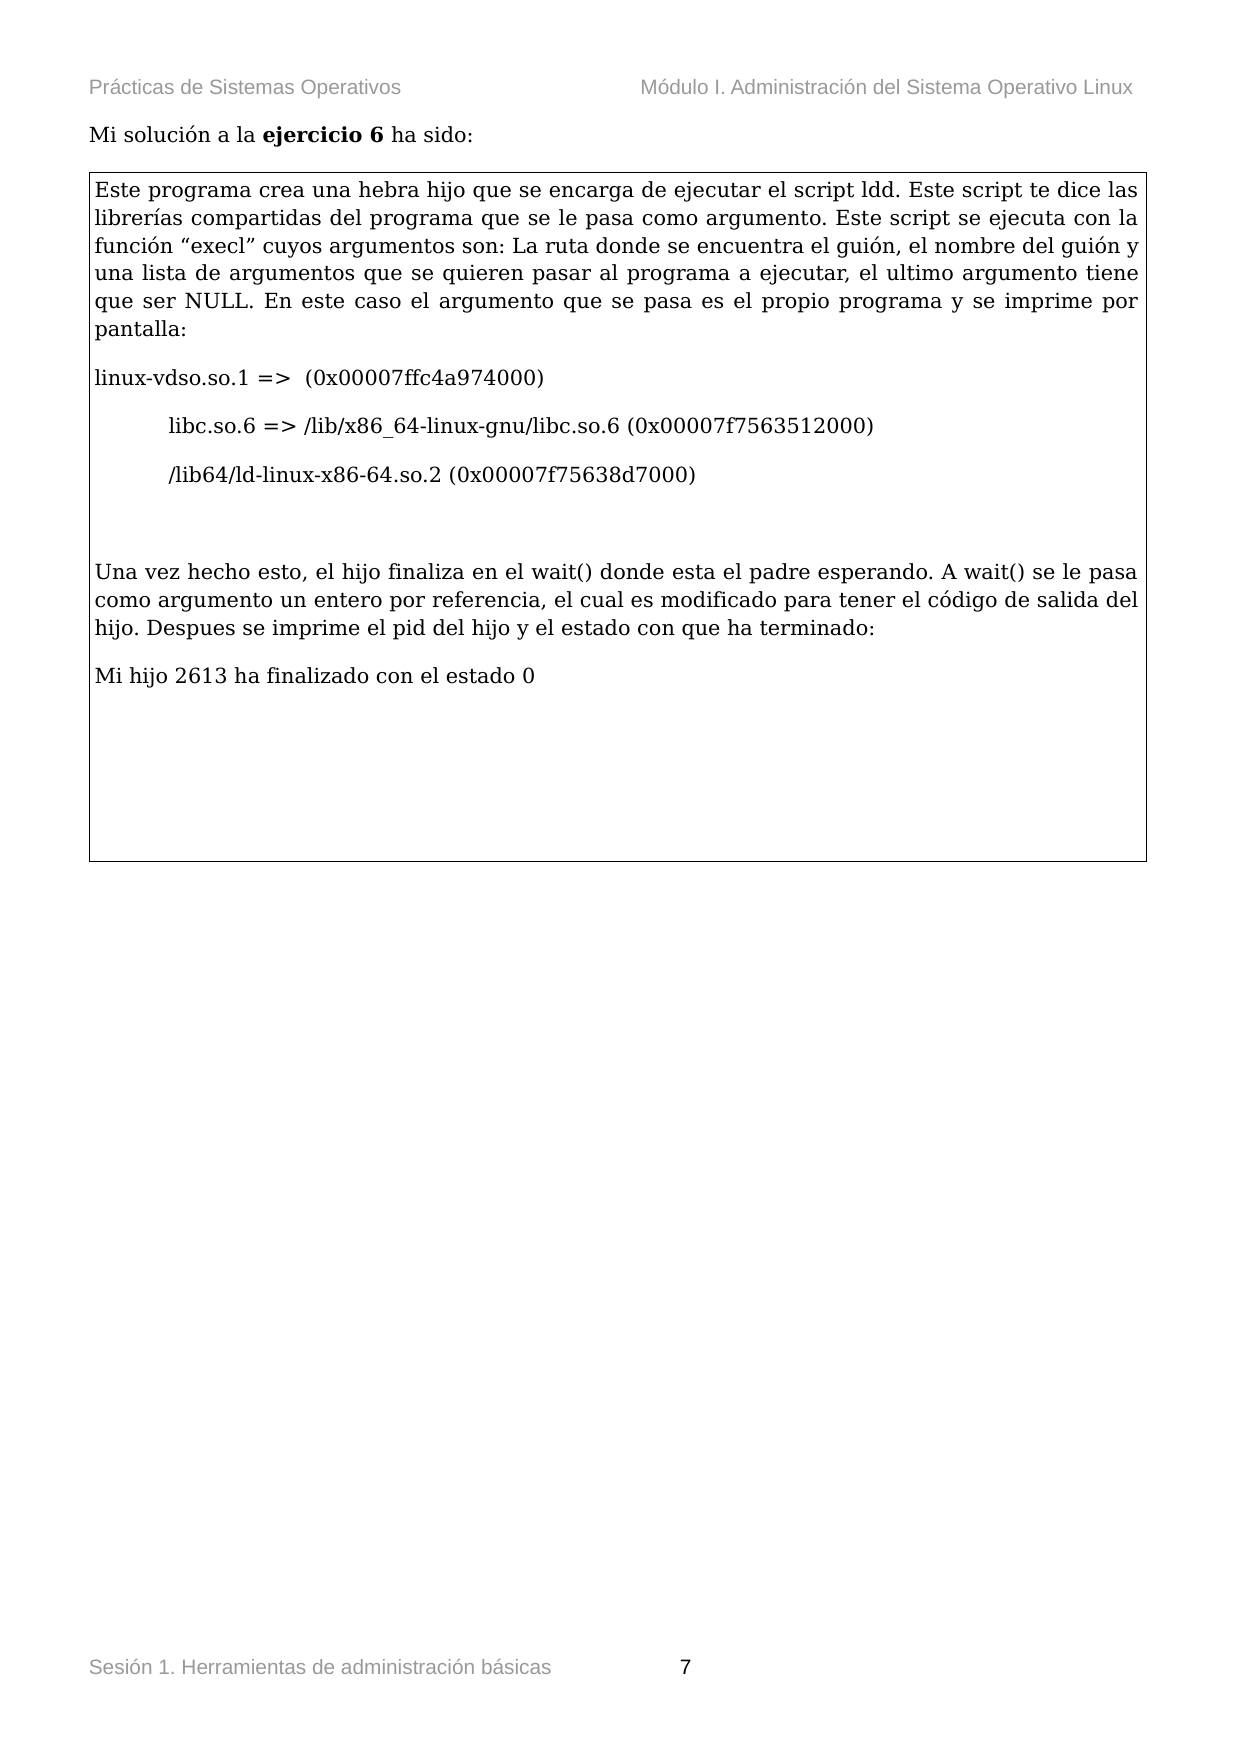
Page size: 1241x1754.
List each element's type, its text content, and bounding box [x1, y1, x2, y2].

text Mi solución a la ejercicio 6 ha sido: [89, 123, 1146, 148]
table_header Este programa crea una hebra hijo que se encarga de ejecutar el script ldd. Este script te dice las librerías compartidas del programa que se le pasa como argumento. Este script se ejecuta con la función “execl” cuyos argumentos son: La ruta donde se encuentra el guión, el nombre del guión y una lista de argumentos que se quieren pasar al programa a ejecutar, el ultimo argumento tiene que ser NULL. En este caso el argumento que se pasa es el propio programa y se imprime por pantalla: linux-vdso.so.1 => (0x00007ffc4a974000) libc.so.6 => /lib/x86_64-linux-gnu/libc.so.6 (0x00007f7563512000) /lib64/ld-linux-x86-64.so.2 (0x00007f75638d7000) Una vez hecho esto, el hijo finaliza en el wait() donde esta el padre esperando. A wait() se le pasa como argumento un entero por referencia, el cual es modificado para tener el código de salida del hijo. Despues se imprime el pid del hijo y el estado con que ha terminado: Mi hijo 2613 ha finalizado con el estado 0 [90, 173, 1146, 861]
